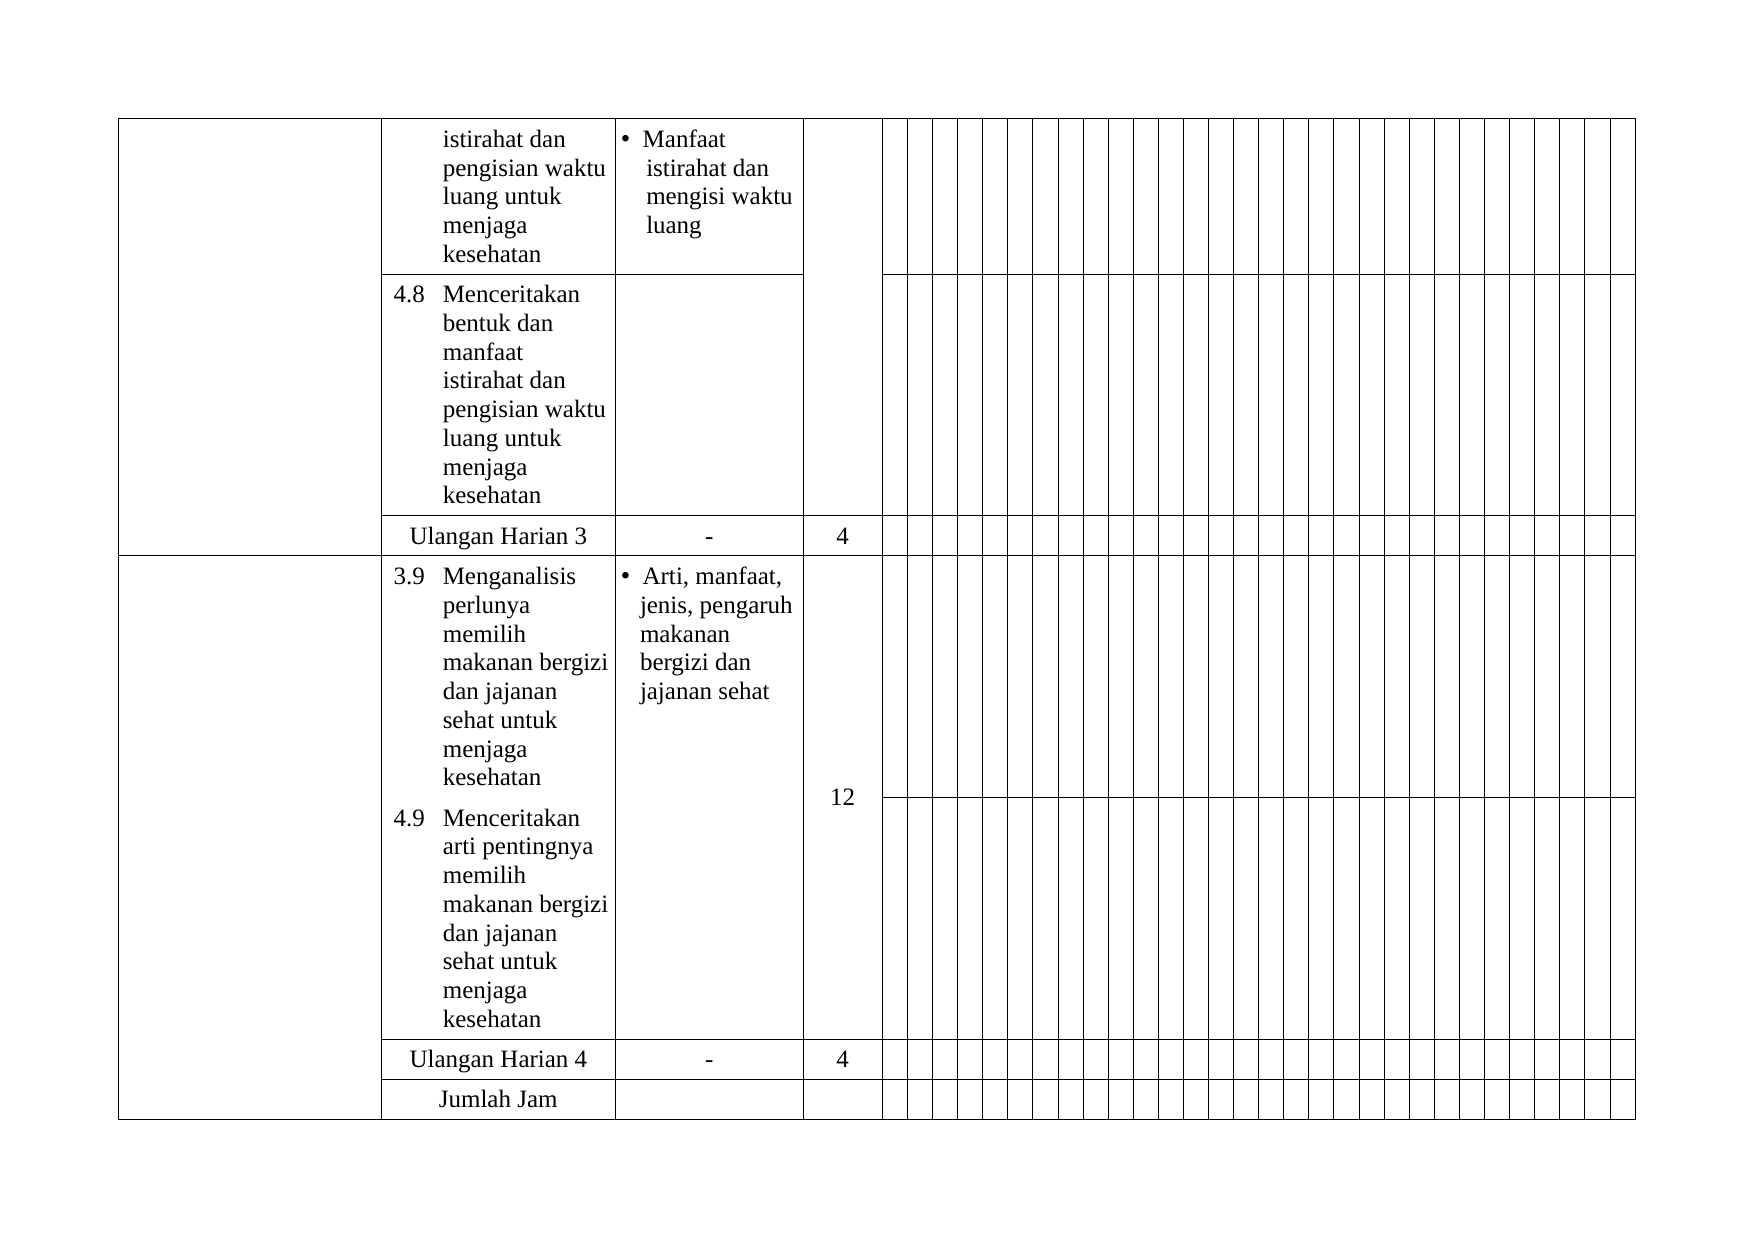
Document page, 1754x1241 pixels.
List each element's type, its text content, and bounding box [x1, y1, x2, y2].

table_cell [1033, 1040, 1058, 1079]
table_cell [1159, 556, 1183, 797]
table_cell [883, 556, 907, 797]
table_cell [1209, 516, 1233, 555]
table_cell [958, 119, 982, 273]
table_cell [1059, 556, 1083, 797]
table_cell [1585, 275, 1610, 515]
table_cell [616, 275, 803, 515]
table_cell [1008, 516, 1032, 555]
table_cell [1109, 516, 1133, 555]
table_cell [119, 119, 381, 555]
table_cell [1284, 798, 1308, 1038]
table_cell [1234, 1040, 1258, 1079]
table_cell [1435, 516, 1459, 555]
table_cell [1560, 275, 1584, 515]
table_cell [1510, 516, 1534, 555]
table_cell [1008, 119, 1032, 273]
table_cell [1410, 1040, 1434, 1079]
table_cell [1184, 1080, 1208, 1119]
table_cell [1560, 119, 1584, 273]
table_cell [1435, 556, 1459, 797]
table_cell 4 [804, 1040, 882, 1079]
table_cell [1284, 119, 1308, 273]
table_cell [958, 1080, 982, 1119]
table_cell [1284, 1040, 1308, 1079]
table_cell [1309, 1080, 1333, 1119]
table_cell [1560, 516, 1584, 555]
table_cell [1059, 119, 1083, 273]
table_cell [958, 798, 982, 1038]
table_cell [1410, 556, 1434, 797]
table_cell [1008, 798, 1032, 1038]
table_cell [1159, 119, 1183, 273]
table_cell [1234, 798, 1258, 1038]
table_cell 4.9 [382, 797, 437, 1038]
table_cell [1033, 798, 1058, 1038]
table_cell 4.8 [382, 275, 437, 515]
table_cell [1385, 1080, 1409, 1119]
table_cell [958, 516, 982, 555]
table_cell Jumlah Jam [382, 1080, 615, 1119]
table_cell istirahat dan pengisian waktu luang untuk menjaga kesehatan [437, 119, 615, 273]
table_cell [1309, 798, 1333, 1038]
table_cell [1234, 119, 1258, 273]
table_cell Ulangan Harian 4 [382, 1040, 615, 1079]
table_cell [382, 119, 437, 273]
table_cell [1109, 556, 1133, 797]
table_cell [933, 1080, 957, 1119]
table_cell [1184, 556, 1208, 797]
table_cell [1385, 1040, 1409, 1079]
table_cell [1535, 556, 1559, 797]
table_cell Arti, manfaat, jenis, pengaruh makanan bergizi dan jajanan sehat [616, 556, 803, 797]
table_cell [1184, 119, 1208, 273]
table_cell [933, 119, 957, 273]
table_cell [1084, 798, 1108, 1038]
table_cell [1059, 1080, 1083, 1119]
table_cell [1259, 516, 1283, 555]
table_cell [1560, 798, 1584, 1038]
table_cell [1385, 119, 1409, 273]
table_cell [1360, 1080, 1384, 1119]
table_cell [1435, 275, 1459, 515]
table_cell [1360, 516, 1384, 555]
table_cell Menceritakan bentuk dan manfaat istirahat dan pengisian waktu luang untuk menjaga kesehatan [437, 275, 615, 515]
table_cell - [616, 516, 803, 555]
table_cell [1435, 798, 1459, 1038]
table_cell [1159, 798, 1183, 1038]
table_cell [1234, 1080, 1258, 1119]
table_cell [1134, 556, 1158, 797]
table_cell [1360, 1040, 1384, 1079]
table_cell [1134, 275, 1158, 515]
table_cell [1435, 1040, 1459, 1079]
table_cell [804, 119, 882, 515]
table_cell [1309, 1040, 1333, 1079]
table_cell [1585, 516, 1610, 555]
table_cell [1560, 1040, 1584, 1079]
table_cell [933, 516, 957, 555]
table_cell [1334, 119, 1359, 273]
table_cell [1259, 798, 1283, 1038]
table_cell [958, 275, 982, 515]
table_cell [1510, 1040, 1534, 1079]
table_cell [1460, 556, 1484, 797]
table_cell [1334, 798, 1359, 1038]
table_cell [1334, 1080, 1359, 1119]
table_cell [1435, 1080, 1459, 1119]
table_cell [1410, 119, 1434, 273]
table_cell [1560, 556, 1584, 797]
table_cell [1059, 275, 1083, 515]
table_cell Butuh istirahat dan mengisi waktu luang Manfaat istirahat dan mengisi waktu luang [616, 119, 803, 273]
table_cell [1109, 275, 1133, 515]
table_cell [983, 798, 1007, 1038]
table_cell [616, 1080, 803, 1119]
table_cell [1234, 516, 1258, 555]
table_cell [1259, 119, 1283, 273]
table_cell [1109, 119, 1133, 273]
table_cell [1059, 798, 1083, 1038]
table_cell [1410, 798, 1434, 1038]
table_cell [1460, 119, 1484, 273]
table_cell [983, 1080, 1007, 1119]
table_cell [1334, 1040, 1359, 1079]
table_cell [1611, 798, 1635, 1038]
table_cell [1535, 1040, 1559, 1079]
table_cell [883, 516, 907, 555]
table_cell [1560, 1080, 1584, 1119]
table_cell [1510, 798, 1534, 1038]
table_cell [1284, 1080, 1308, 1119]
table_cell [958, 556, 982, 797]
table_cell [1460, 798, 1484, 1038]
table_cell [1159, 275, 1183, 515]
table_cell [1259, 275, 1283, 515]
table_cell [883, 275, 907, 515]
table_cell [1510, 275, 1534, 515]
table_cell [1134, 1040, 1158, 1079]
table_cell [908, 516, 932, 555]
table_cell [883, 1040, 907, 1079]
table_cell [908, 119, 932, 273]
table_cell [908, 1080, 932, 1119]
table_cell [1284, 556, 1308, 797]
table_cell [1611, 516, 1635, 555]
table_cell [1485, 516, 1509, 555]
table_cell 3.9 [382, 556, 437, 797]
table_cell [119, 556, 381, 1119]
table_cell [933, 275, 957, 515]
table_cell [1510, 556, 1534, 797]
table_cell [1585, 556, 1610, 797]
table_cell [1611, 275, 1635, 515]
table_cell [908, 1040, 932, 1079]
table_cell [1033, 119, 1058, 273]
table_cell [983, 1040, 1007, 1079]
table_cell [1535, 798, 1559, 1038]
table_cell [1109, 1080, 1133, 1119]
table_cell [883, 798, 907, 1038]
table_cell [1309, 516, 1333, 555]
table_cell [883, 1080, 907, 1119]
table_cell [1084, 556, 1108, 797]
table_cell [1611, 1080, 1635, 1119]
table_cell [1360, 275, 1384, 515]
table_cell Ulangan Harian 3 [382, 516, 615, 555]
table_cell [1033, 275, 1058, 515]
table_cell [1234, 556, 1258, 797]
table_cell [1485, 1080, 1509, 1119]
table_cell [1360, 119, 1384, 273]
table_cell [1611, 556, 1635, 797]
table_cell [1109, 798, 1133, 1038]
table_cell [1334, 275, 1359, 515]
table_cell [1008, 1040, 1032, 1079]
table_cell [983, 275, 1007, 515]
table_cell [1585, 1080, 1610, 1119]
table_cell [1209, 1080, 1233, 1119]
table_cell [1059, 516, 1083, 555]
table_cell [1084, 516, 1108, 555]
table_cell [1184, 275, 1208, 515]
table_cell [1385, 275, 1409, 515]
table_cell [883, 119, 907, 273]
table_cell [1084, 275, 1108, 515]
table_cell [1259, 556, 1283, 797]
table_cell [983, 516, 1007, 555]
table_cell [1184, 798, 1208, 1038]
table_cell [1611, 1040, 1635, 1079]
table_cell [1008, 556, 1032, 797]
table_cell [1385, 556, 1409, 797]
table_cell [1284, 275, 1308, 515]
table_cell [1360, 556, 1384, 797]
table_cell [1209, 119, 1233, 273]
table_cell Menganalisis perlunya memilih makanan bergizi dan jajanan sehat untuk menjaga kesehatan [437, 556, 615, 797]
table_cell [1134, 516, 1158, 555]
table_cell [1309, 275, 1333, 515]
table_cell [1585, 798, 1610, 1038]
table_cell [1284, 516, 1308, 555]
table_cell [1485, 556, 1509, 797]
table_cell [1410, 516, 1434, 555]
table_cell [1535, 1080, 1559, 1119]
table_cell [1209, 275, 1233, 515]
table_cell [933, 556, 957, 797]
table_cell [1535, 516, 1559, 555]
table_cell [804, 1080, 882, 1119]
table_cell [1535, 119, 1559, 273]
table_cell [1485, 798, 1509, 1038]
table_cell [1008, 1080, 1032, 1119]
table_cell [1109, 1040, 1133, 1079]
table_cell 4 [804, 516, 882, 555]
table_cell [1209, 798, 1233, 1038]
table_cell [1309, 119, 1333, 273]
table_cell [1259, 1080, 1283, 1119]
table_cell Menceritakan arti pentingnya memilih makanan bergizi dan jajanan sehat untuk menjaga kesehatan [437, 797, 615, 1038]
table_cell [908, 275, 932, 515]
table_cell [1259, 1040, 1283, 1079]
table_cell [1334, 516, 1359, 555]
table_cell - [616, 1040, 803, 1079]
table_cell [1585, 119, 1610, 273]
table_cell [1234, 275, 1258, 515]
table_cell [1460, 1080, 1484, 1119]
table_cell [1410, 1080, 1434, 1119]
table_cell [1385, 798, 1409, 1038]
table_cell [1435, 119, 1459, 273]
table_cell [1033, 1080, 1058, 1119]
table_cell [1209, 1040, 1233, 1079]
table_cell 12 [804, 556, 882, 1038]
table_cell [1485, 119, 1509, 273]
table_cell [958, 1040, 982, 1079]
table_cell [933, 798, 957, 1038]
table_cell [1134, 798, 1158, 1038]
table_cell [1059, 1040, 1083, 1079]
table_cell [1159, 1080, 1183, 1119]
table_cell [1159, 516, 1183, 555]
table_cell [1134, 119, 1158, 273]
table_cell [1184, 1040, 1208, 1079]
table_cell [1611, 119, 1635, 273]
table_cell [908, 556, 932, 797]
table_cell [933, 1040, 957, 1079]
table_cell [1084, 1040, 1108, 1079]
table_cell [1033, 556, 1058, 797]
table_cell [1460, 516, 1484, 555]
table_cell [1485, 1040, 1509, 1079]
table_cell [1184, 516, 1208, 555]
table_cell [983, 556, 1007, 797]
table_cell [1134, 1080, 1158, 1119]
table_cell [1008, 275, 1032, 515]
table_cell [1209, 556, 1233, 797]
table_cell [983, 119, 1007, 273]
table_cell [1510, 1080, 1534, 1119]
table_cell [1460, 1040, 1484, 1079]
table_cell [1585, 1040, 1610, 1079]
table_cell [1033, 516, 1058, 555]
table_cell [1410, 275, 1434, 515]
table_cell [1460, 275, 1484, 515]
table_cell [1334, 556, 1359, 797]
table_cell [1084, 1080, 1108, 1119]
table_cell [908, 798, 932, 1038]
table_cell [1485, 275, 1509, 515]
table_cell [1510, 119, 1534, 273]
table_cell [1309, 556, 1333, 797]
table_cell [1159, 1040, 1183, 1079]
table_cell [1084, 119, 1108, 273]
table_cell [1360, 798, 1384, 1038]
table_cell [616, 797, 803, 1038]
table_cell [1385, 516, 1409, 555]
table_cell [1535, 275, 1559, 515]
